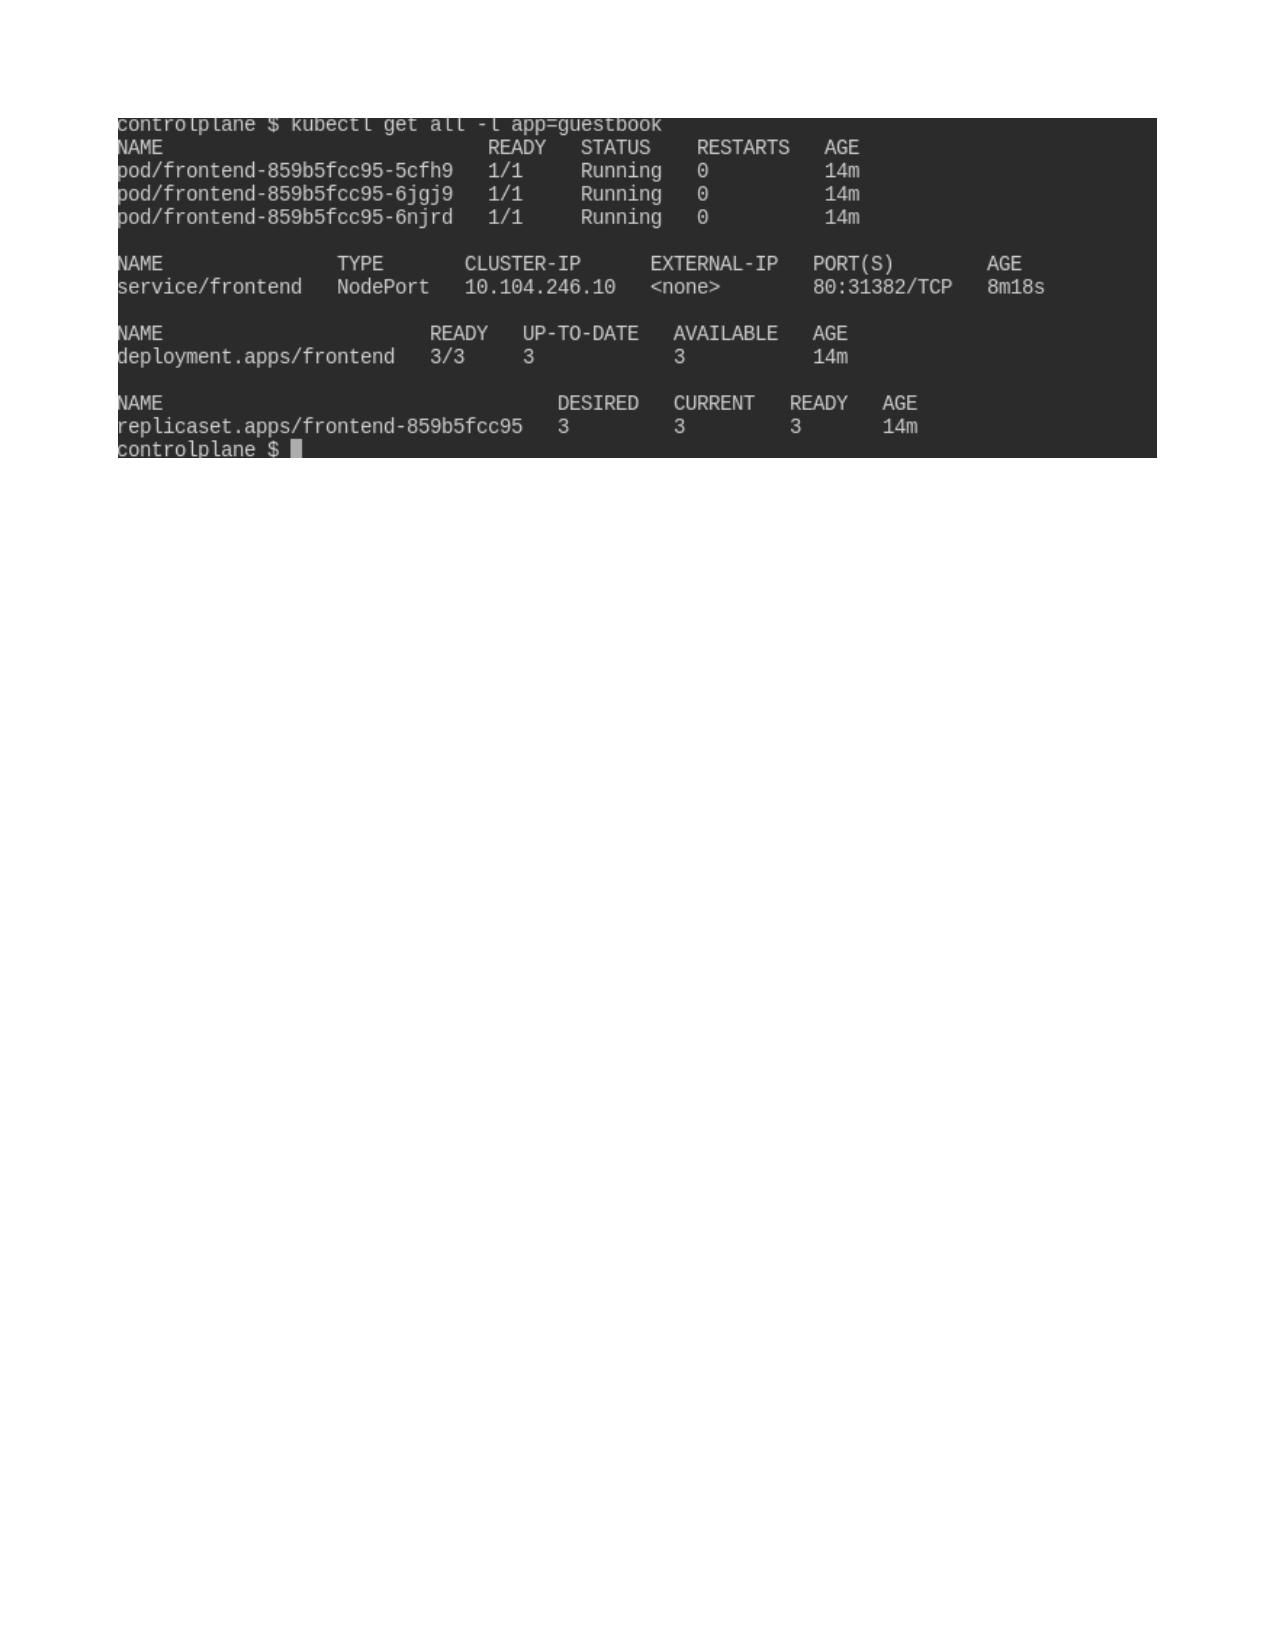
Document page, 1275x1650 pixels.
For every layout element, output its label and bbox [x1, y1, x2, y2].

picture [118, 118, 1157, 458]
